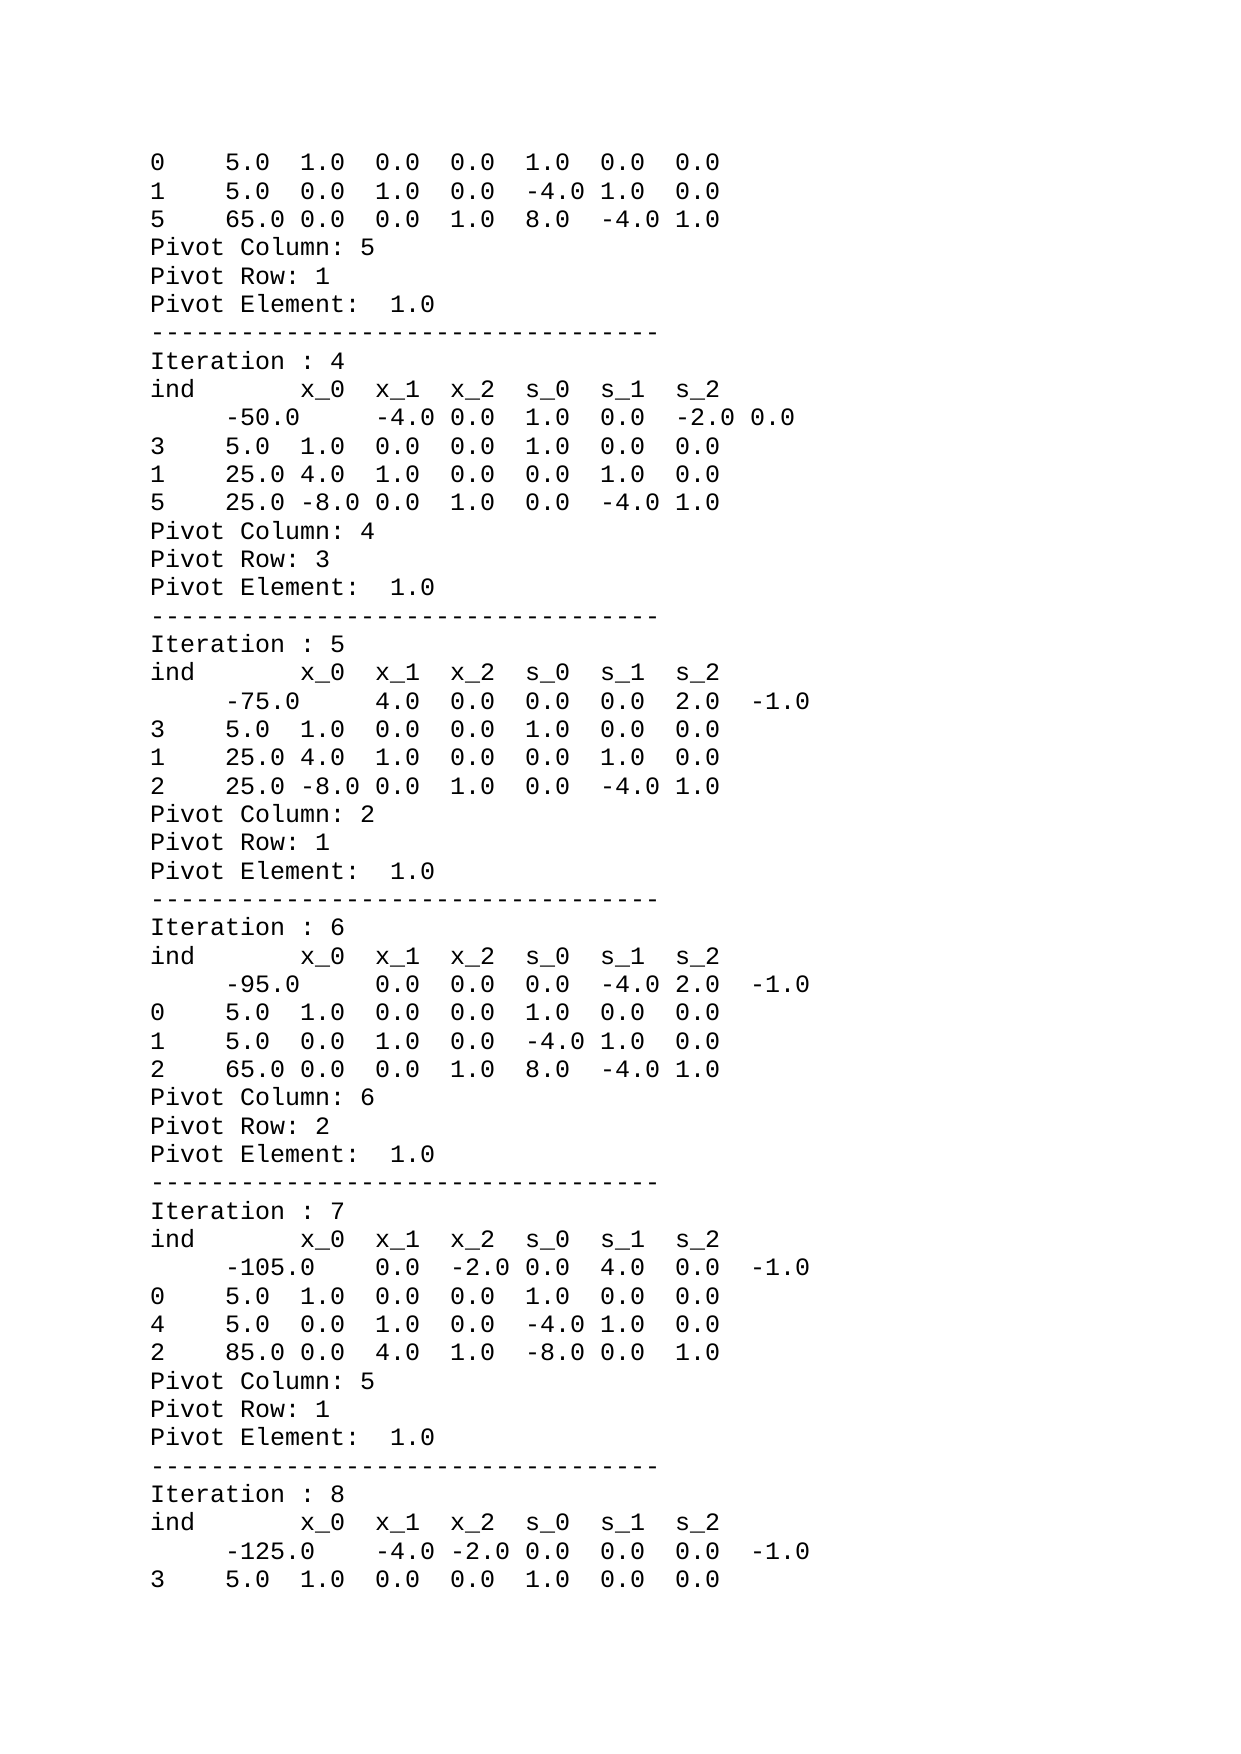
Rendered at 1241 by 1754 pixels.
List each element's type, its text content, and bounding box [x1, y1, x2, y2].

text ind x_0 x_1 x_2 s_0 s_1 s_2 [150, 377, 1090, 405]
text Pivot Column: 2 [150, 802, 1090, 830]
text 5 65.0 0.0 0.0 1.0 8.0 -4.0 1.0 [150, 207, 1090, 235]
text 1 25.0 4.0 1.0 0.0 0.0 1.0 0.0 [150, 745, 1090, 773]
text Pivot Element: 1.0 [150, 292, 1090, 320]
text Pivot Row: 1 [150, 830, 1090, 858]
text -105.0 0.0 -2.0 0.0 4.0 0.0 -1.0 [150, 1255, 1090, 1283]
text Iteration : 8 [150, 1482, 1090, 1510]
text Pivot Row: 3 [150, 547, 1090, 575]
text 0 5.0 1.0 0.0 0.0 1.0 0.0 0.0 [150, 1000, 1090, 1028]
text Pivot Element: 1.0 [150, 1425, 1090, 1453]
text ind x_0 x_1 x_2 s_0 s_1 s_2 [150, 1227, 1090, 1255]
text Pivot Row: 1 [150, 1397, 1090, 1425]
text 2 65.0 0.0 0.0 1.0 8.0 -4.0 1.0 [150, 1057, 1090, 1085]
text ---------------------------------- [150, 1453, 1090, 1482]
text ind x_0 x_1 x_2 s_0 s_1 s_2 [150, 660, 1090, 688]
text Iteration : 6 [150, 915, 1090, 943]
text 5 25.0 -8.0 0.0 1.0 0.0 -4.0 1.0 [150, 490, 1090, 518]
text Iteration : 5 [150, 632, 1090, 660]
text Pivot Column: 4 [150, 518, 1090, 547]
text ---------------------------------- [150, 887, 1090, 915]
text 3 5.0 1.0 0.0 0.0 1.0 0.0 0.0 [150, 717, 1090, 745]
text Pivot Column: 5 [150, 1368, 1090, 1397]
text ---------------------------------- [150, 320, 1090, 348]
text 1 5.0 0.0 1.0 0.0 -4.0 1.0 0.0 [150, 1028, 1090, 1057]
text Pivot Row: 1 [150, 263, 1090, 292]
text 4 5.0 0.0 1.0 0.0 -4.0 1.0 0.0 [150, 1312, 1090, 1340]
text ---------------------------------- [150, 1170, 1090, 1198]
text ---------------------------------- [150, 603, 1090, 632]
text ind x_0 x_1 x_2 s_0 s_1 s_2 [150, 1510, 1090, 1538]
text 1 5.0 0.0 1.0 0.0 -4.0 1.0 0.0 [150, 178, 1090, 207]
text Pivot Element: 1.0 [150, 858, 1090, 887]
text Pivot Column: 6 [150, 1085, 1090, 1113]
text 1 25.0 4.0 1.0 0.0 0.0 1.0 0.0 [150, 462, 1090, 490]
text 2 25.0 -8.0 0.0 1.0 0.0 -4.0 1.0 [150, 773, 1090, 802]
text -50.0 -4.0 0.0 1.0 0.0 -2.0 0.0 [150, 405, 1090, 433]
text Iteration : 4 [150, 348, 1090, 377]
text Pivot Row: 2 [150, 1113, 1090, 1142]
text -75.0 4.0 0.0 0.0 0.0 2.0 -1.0 [150, 688, 1090, 717]
text 3 5.0 1.0 0.0 0.0 1.0 0.0 0.0 [150, 433, 1090, 462]
text Pivot Element: 1.0 [150, 1142, 1090, 1170]
text Pivot Element: 1.0 [150, 575, 1090, 603]
text Pivot Column: 5 [150, 235, 1090, 263]
text -125.0 -4.0 -2.0 0.0 0.0 0.0 -1.0 [150, 1538, 1090, 1567]
text 0 5.0 1.0 0.0 0.0 1.0 0.0 0.0 [150, 1283, 1090, 1312]
text ind x_0 x_1 x_2 s_0 s_1 s_2 [150, 943, 1090, 972]
text Iteration : 7 [150, 1198, 1090, 1227]
text 3 5.0 1.0 0.0 0.0 1.0 0.0 0.0 [150, 1567, 1090, 1595]
text 2 85.0 0.0 4.0 1.0 -8.0 0.0 1.0 [150, 1340, 1090, 1368]
text 0 5.0 1.0 0.0 0.0 1.0 0.0 0.0 [150, 150, 1090, 178]
text -95.0 0.0 0.0 0.0 -4.0 2.0 -1.0 [150, 972, 1090, 1000]
